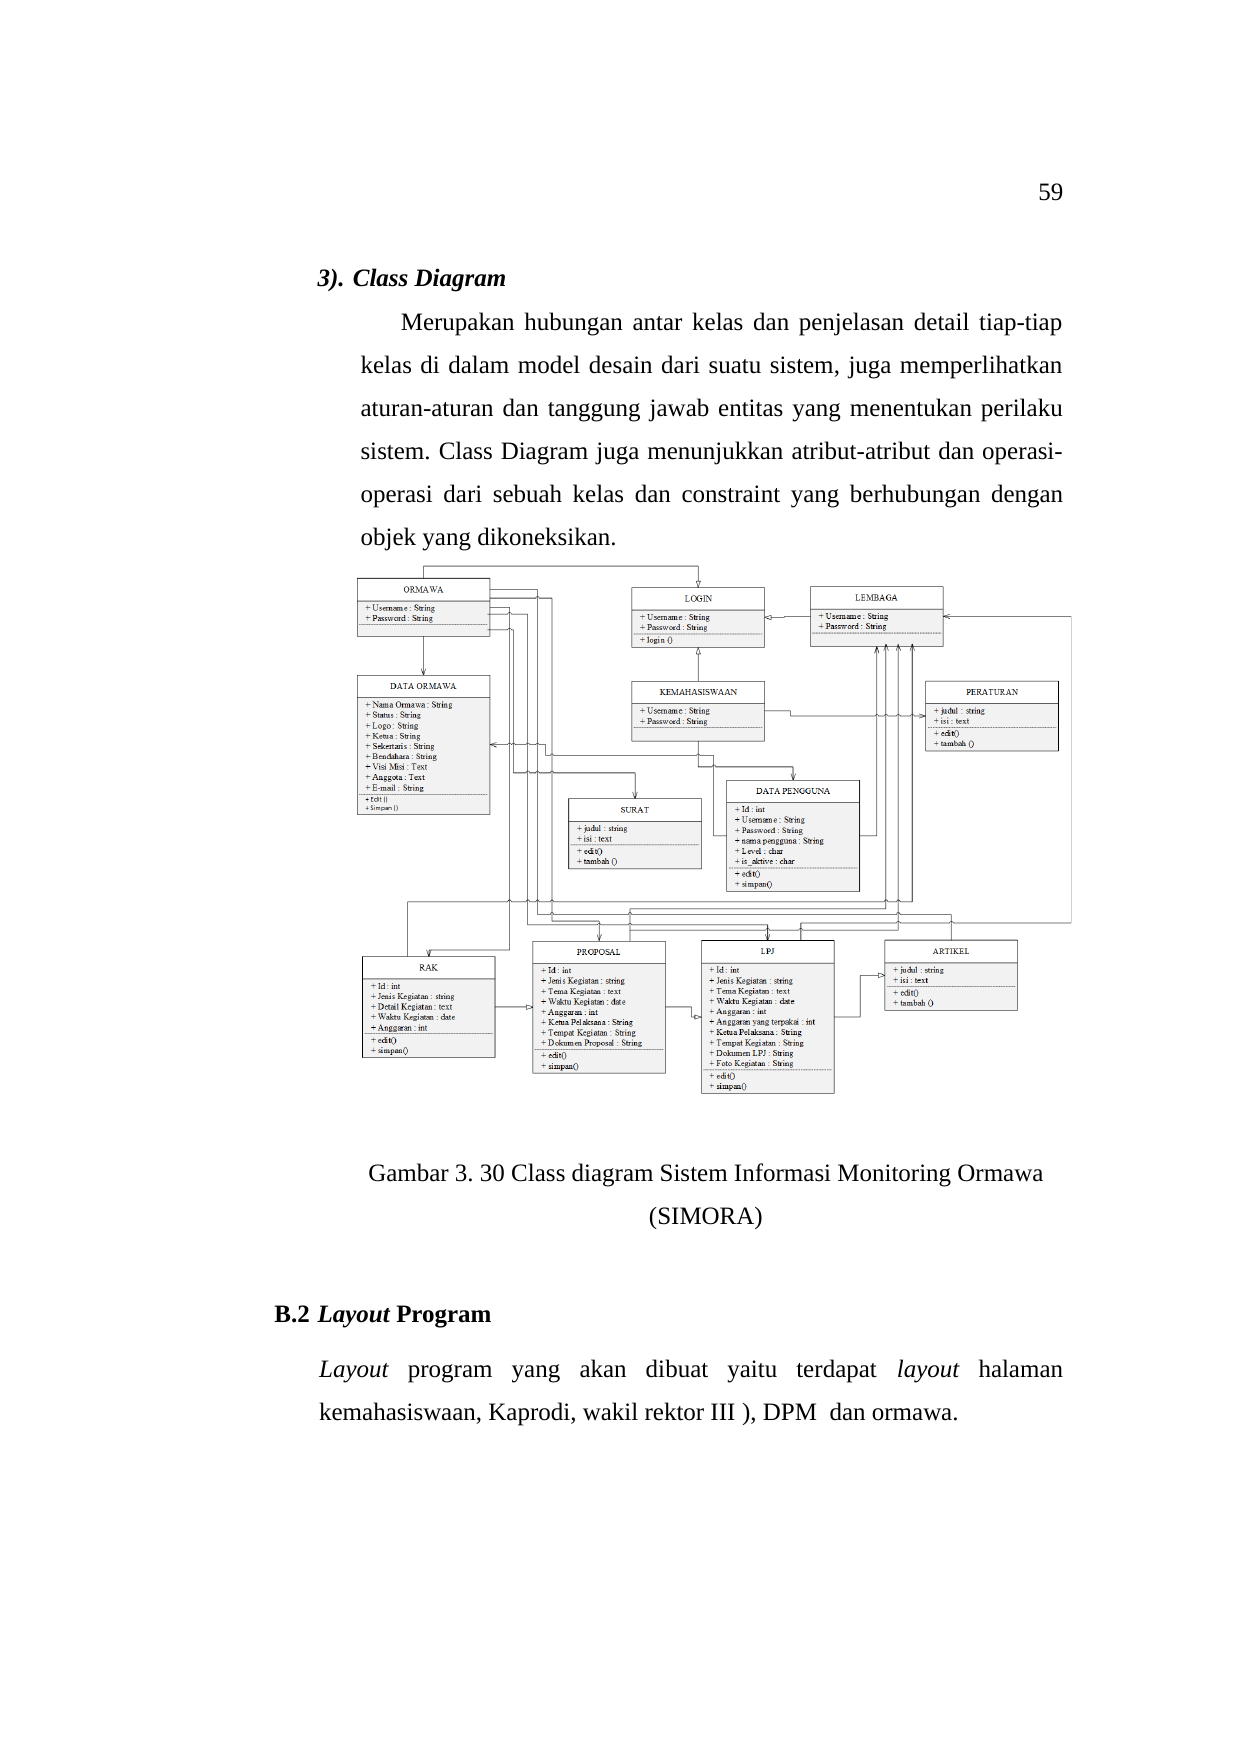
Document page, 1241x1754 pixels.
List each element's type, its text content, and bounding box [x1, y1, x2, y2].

list Layout Program [274, 1299, 1063, 1328]
list Gambar 3. 30 Class diagram Sistem Informasi Monitoring Ormawa (SIMORA) [348, 1158, 1063, 1230]
list Class Diagram [311, 263, 1063, 292]
picture [356, 565, 1072, 1095]
list Layout program yang akan dibuat yaitu terdapat layout halaman kemahasiswaan, Kaprodi, wakil rektor III ), DPM dan ormawa. [283, 1354, 1063, 1426]
list Merupakan hubungan antar kelas dan penjelasan detail tiap-tiap kelas di dalam model desain dari suatu sistem, juga memperlihatkan aturan-aturan dan tanggung jawab entitas yang menentukan perilaku sistem. Class Diagram juga menunjukkan atribut-atribut dan operasi-operasi dari sebuah kelas dan constraint yang berhubungan dengan objek yang dikoneksikan. [325, 307, 1063, 551]
